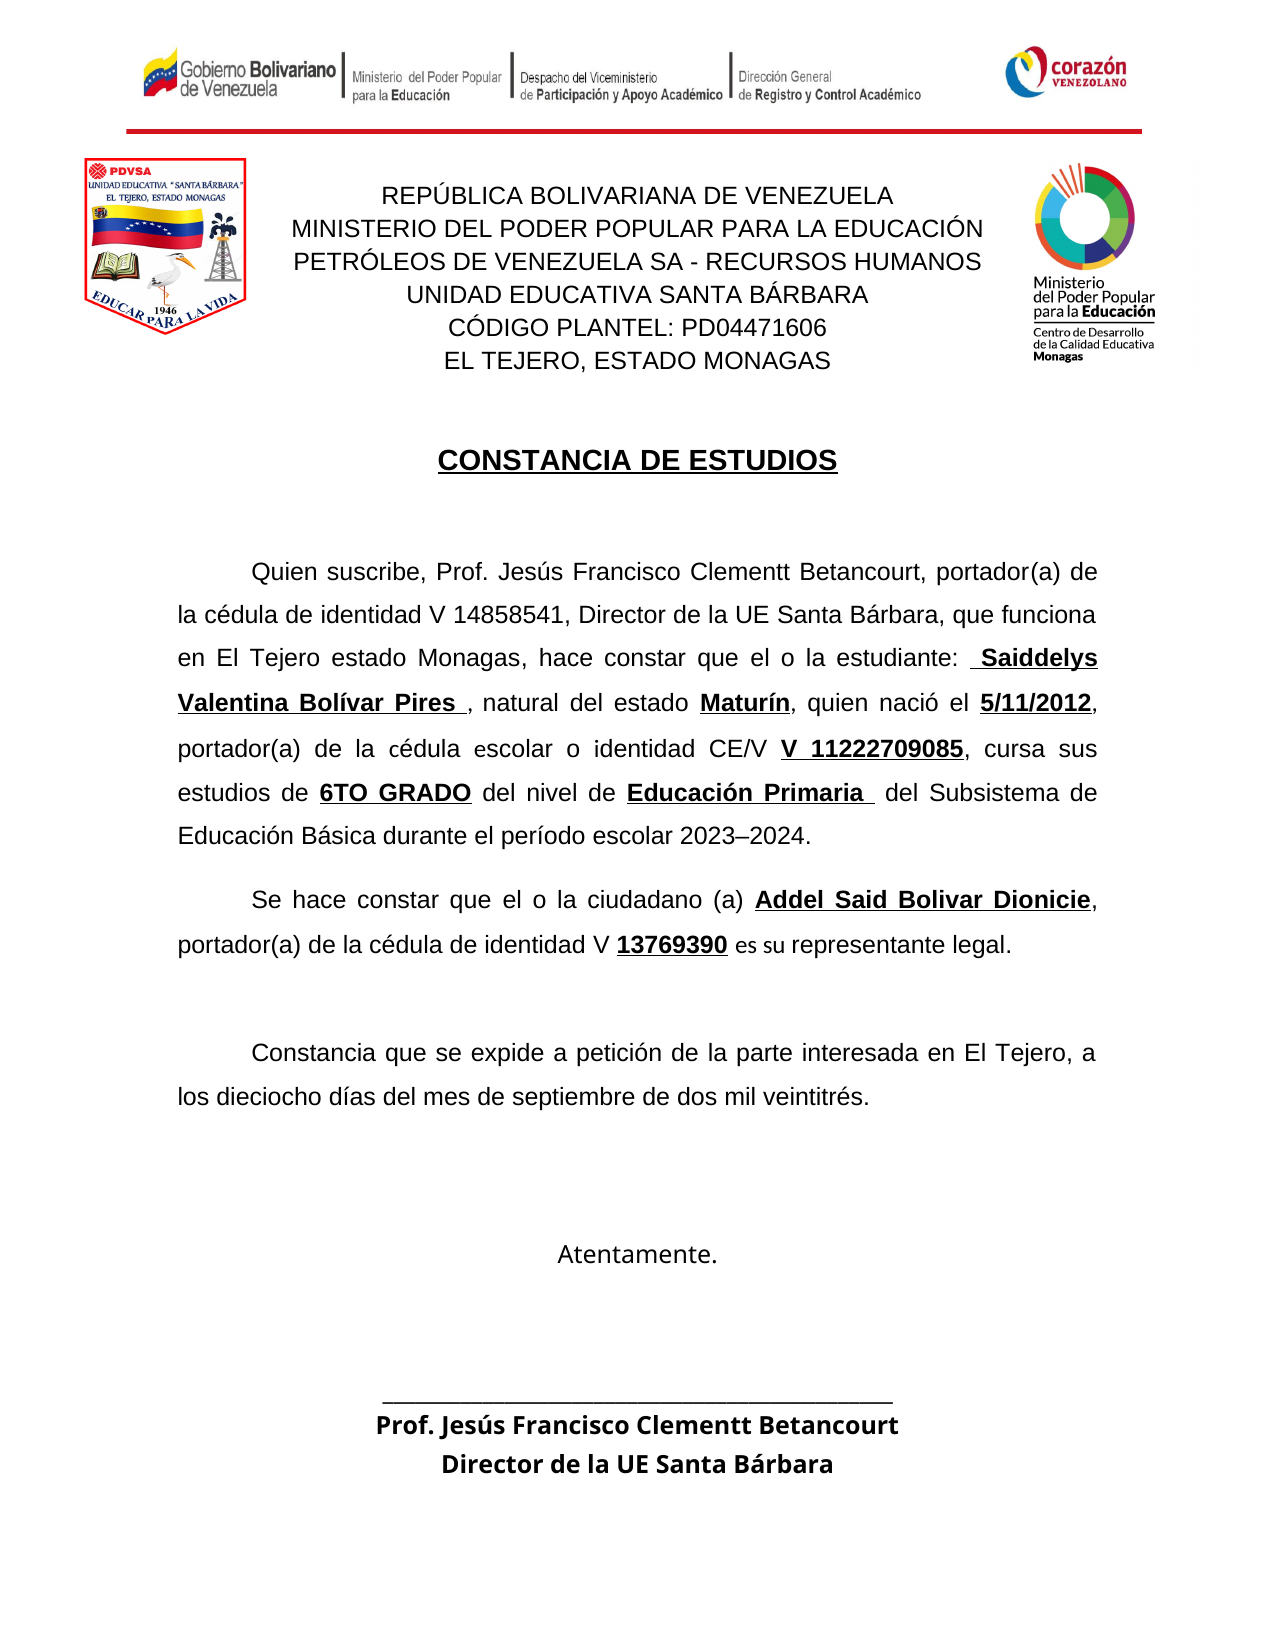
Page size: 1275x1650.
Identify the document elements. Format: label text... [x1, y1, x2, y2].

text UNIDAD EDUCATIVA SANTA BÁRBARA [252, 280, 978, 308]
subtitle PETRÓLEOS DE VENEZUELA SA - RECURSOS HUMANOS [252, 247, 978, 275]
text EL TEJERO, ESTADO MONAGAS [177, 346, 978, 374]
text Atentamente. [177, 1237, 1098, 1271]
text CÓDIGO PLANTEL: PD04471606 [177, 313, 978, 341]
subtitle CONSTANCIA DE ESTUDIOS [177, 443, 1098, 476]
text Quien suscribe, Prof. Jesús Francisco Clementt Betancourt, portador(a) de la cédula de identidad V 14858541, Director de la UE Santa Bárbara, que funciona en El Tejero estado Monagas, hace constar que el o la estudiante: Saiddelys Valentina Bolívar Pires , natural del estado Maturín, quien nació el 5/11/2012, portador(a) de la cédula escolar o identidad CE/V V 11222709085, cursa sus estudios de 6TO GRADO del nivel de Educación Primaria del Subsistema de Educación Básica durante el período escolar 2023–2024. [177, 557, 1098, 849]
subtitle REPÚBLICA BOLIVARIANA DE VENEZUELA [252, 181, 978, 209]
picture [79, 158, 252, 335]
subtitle MINISTERIO DEL PODER POPULAR PARA LA EDUCACIÓN [252, 214, 978, 242]
text Se hace constar que el o la ciudadano (a) Addel Said Bolivar Dionicie, portador(a) de la cédula de identidad V 13769390 es su representante legal. [177, 885, 1098, 959]
picture [126, 11, 1142, 134]
text Prof. Jesús Francisco Clementt Betancourt [177, 1407, 1098, 1441]
text Constancia que se expide a petición de la parte interesada en El Tejero, a los dieciocho días del mes de septiembre de dos mil veintitrés. [177, 1038, 1098, 1110]
text Director de la UE Santa Bárbara [177, 1447, 1098, 1481]
text ______________________________________________ [177, 1373, 1098, 1407]
picture [978, 153, 1200, 377]
